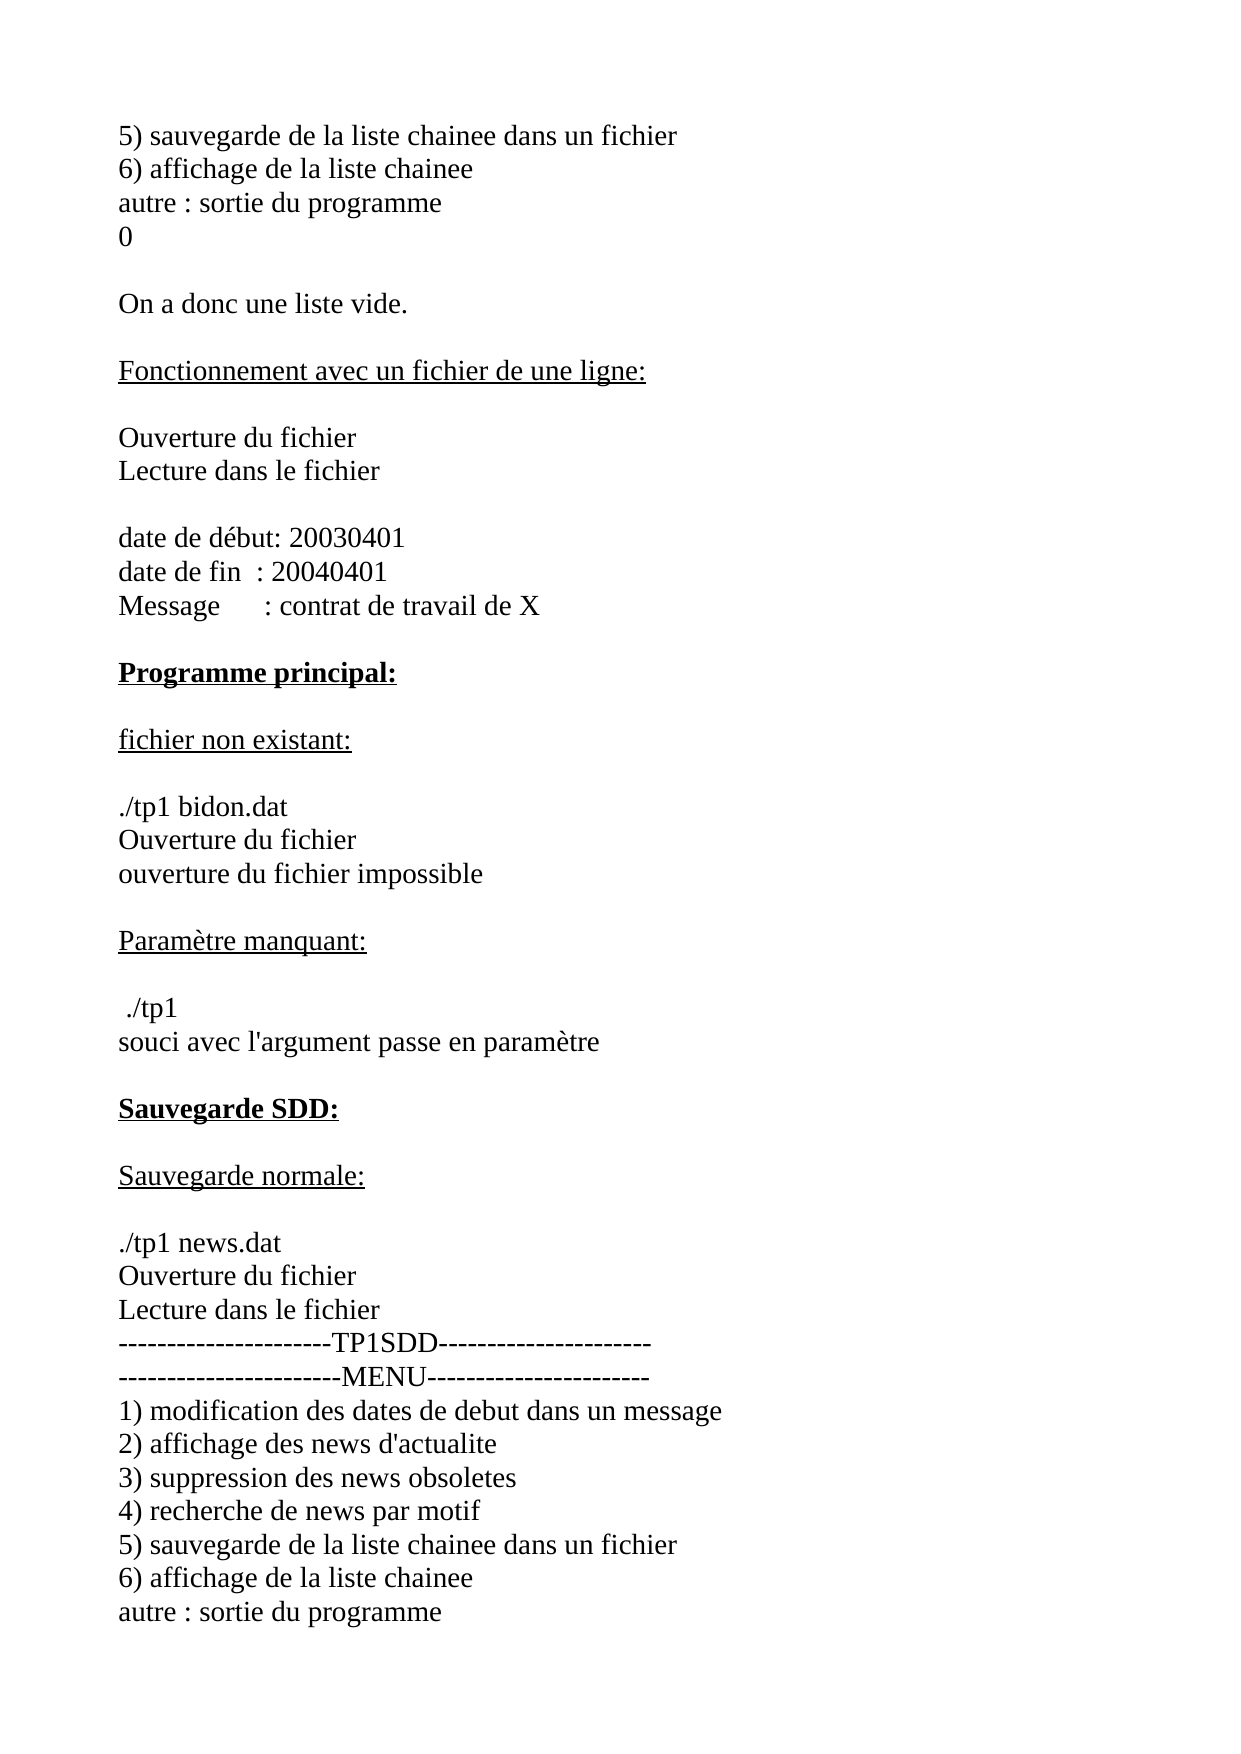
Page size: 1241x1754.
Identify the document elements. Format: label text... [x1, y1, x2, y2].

text Lecture dans le fichier [118, 1292, 1122, 1326]
text 2) affichage des news d'actualite [118, 1426, 1122, 1460]
text ----------------------TP1SDD---------------------- [118, 1326, 1122, 1359]
text ./tp1 [118, 990, 1122, 1024]
text 6) affichage de la liste chainee [118, 1560, 1122, 1594]
text Lecture dans le fichier [118, 453, 1122, 487]
text Ouverture du fichier [118, 1258, 1122, 1292]
text 0 [118, 219, 1122, 252]
text 6) affichage de la liste chainee [118, 152, 1122, 185]
text 4) recherche de news par motif [118, 1493, 1122, 1527]
text autre : sortie du programme [118, 185, 1122, 219]
text fichier non existant: [118, 722, 1122, 755]
text ./tp1 bidon.dat [118, 789, 1122, 822]
text On a donc une liste vide. [118, 286, 1122, 319]
text Message : contrat de travail de X [118, 588, 1122, 621]
text Paramètre manquant: [118, 923, 1122, 957]
text autre : sortie du programme [118, 1594, 1122, 1627]
text date de début: 20030401 [118, 521, 1122, 554]
text Programme principal: [118, 655, 1122, 688]
text Sauvegarde normale: [118, 1158, 1122, 1191]
text 5) sauvegarde de la liste chainee dans un fichier [118, 118, 1122, 152]
text Fonctionnement avec un fichier de une ligne: [118, 353, 1122, 386]
text date de fin : 20040401 [118, 554, 1122, 588]
text Ouverture du fichier [118, 822, 1122, 856]
text 5) sauvegarde de la liste chainee dans un fichier [118, 1527, 1122, 1560]
text Sauvegarde SDD: [118, 1091, 1122, 1124]
text Ouverture du fichier [118, 420, 1122, 453]
text ouverture du fichier impossible [118, 856, 1122, 889]
text 3) suppression des news obsoletes [118, 1460, 1122, 1493]
text -----------------------MENU----------------------- [118, 1359, 1122, 1393]
text ./tp1 news.dat [118, 1225, 1122, 1258]
text 1) modification des dates de debut dans un message [118, 1393, 1122, 1426]
text souci avec l'argument passe en paramètre [118, 1024, 1122, 1057]
